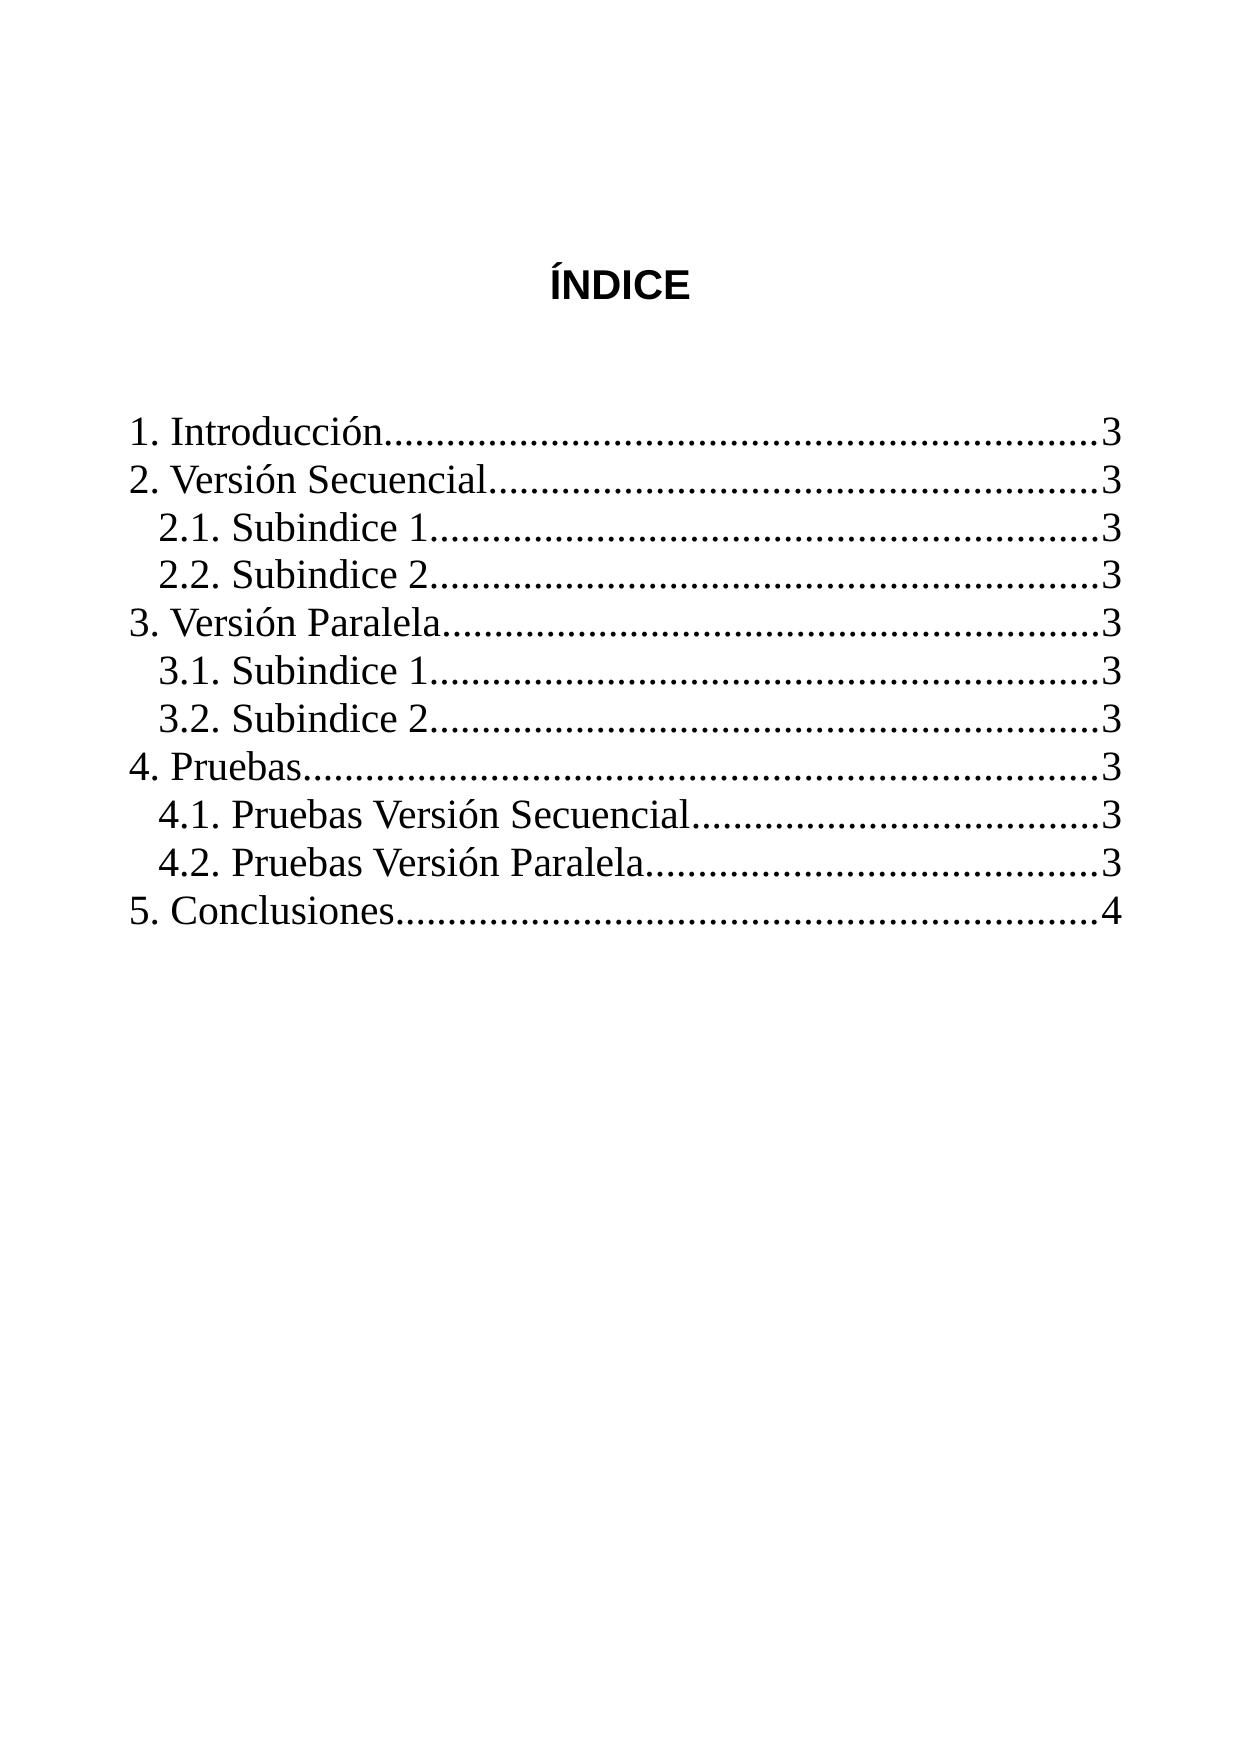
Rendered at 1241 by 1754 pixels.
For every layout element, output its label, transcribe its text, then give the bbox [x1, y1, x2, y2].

text 4.1. Pruebas Versión Secuencial 3 [148, 789, 1122, 837]
subtitle ÍNDICE [118, 260, 1122, 308]
text 3. Versión Paralela 3 [118, 598, 1122, 646]
text 2.1. Subindice 1 3 [148, 502, 1122, 550]
text 3.1. Subindice 1 3 [148, 646, 1122, 694]
text 4.2. Pruebas Versión Paralela 3 [148, 837, 1122, 885]
text 1. Introducción 3 [118, 406, 1122, 454]
text 5. Conclusiones 4 [118, 885, 1122, 933]
text 3.2. Subindice 2 3 [148, 694, 1122, 742]
text 4. Pruebas 3 [118, 742, 1122, 789]
text 2.2. Subindice 2 3 [148, 550, 1122, 598]
text 2. Versión Secuencial 3 [118, 454, 1122, 502]
